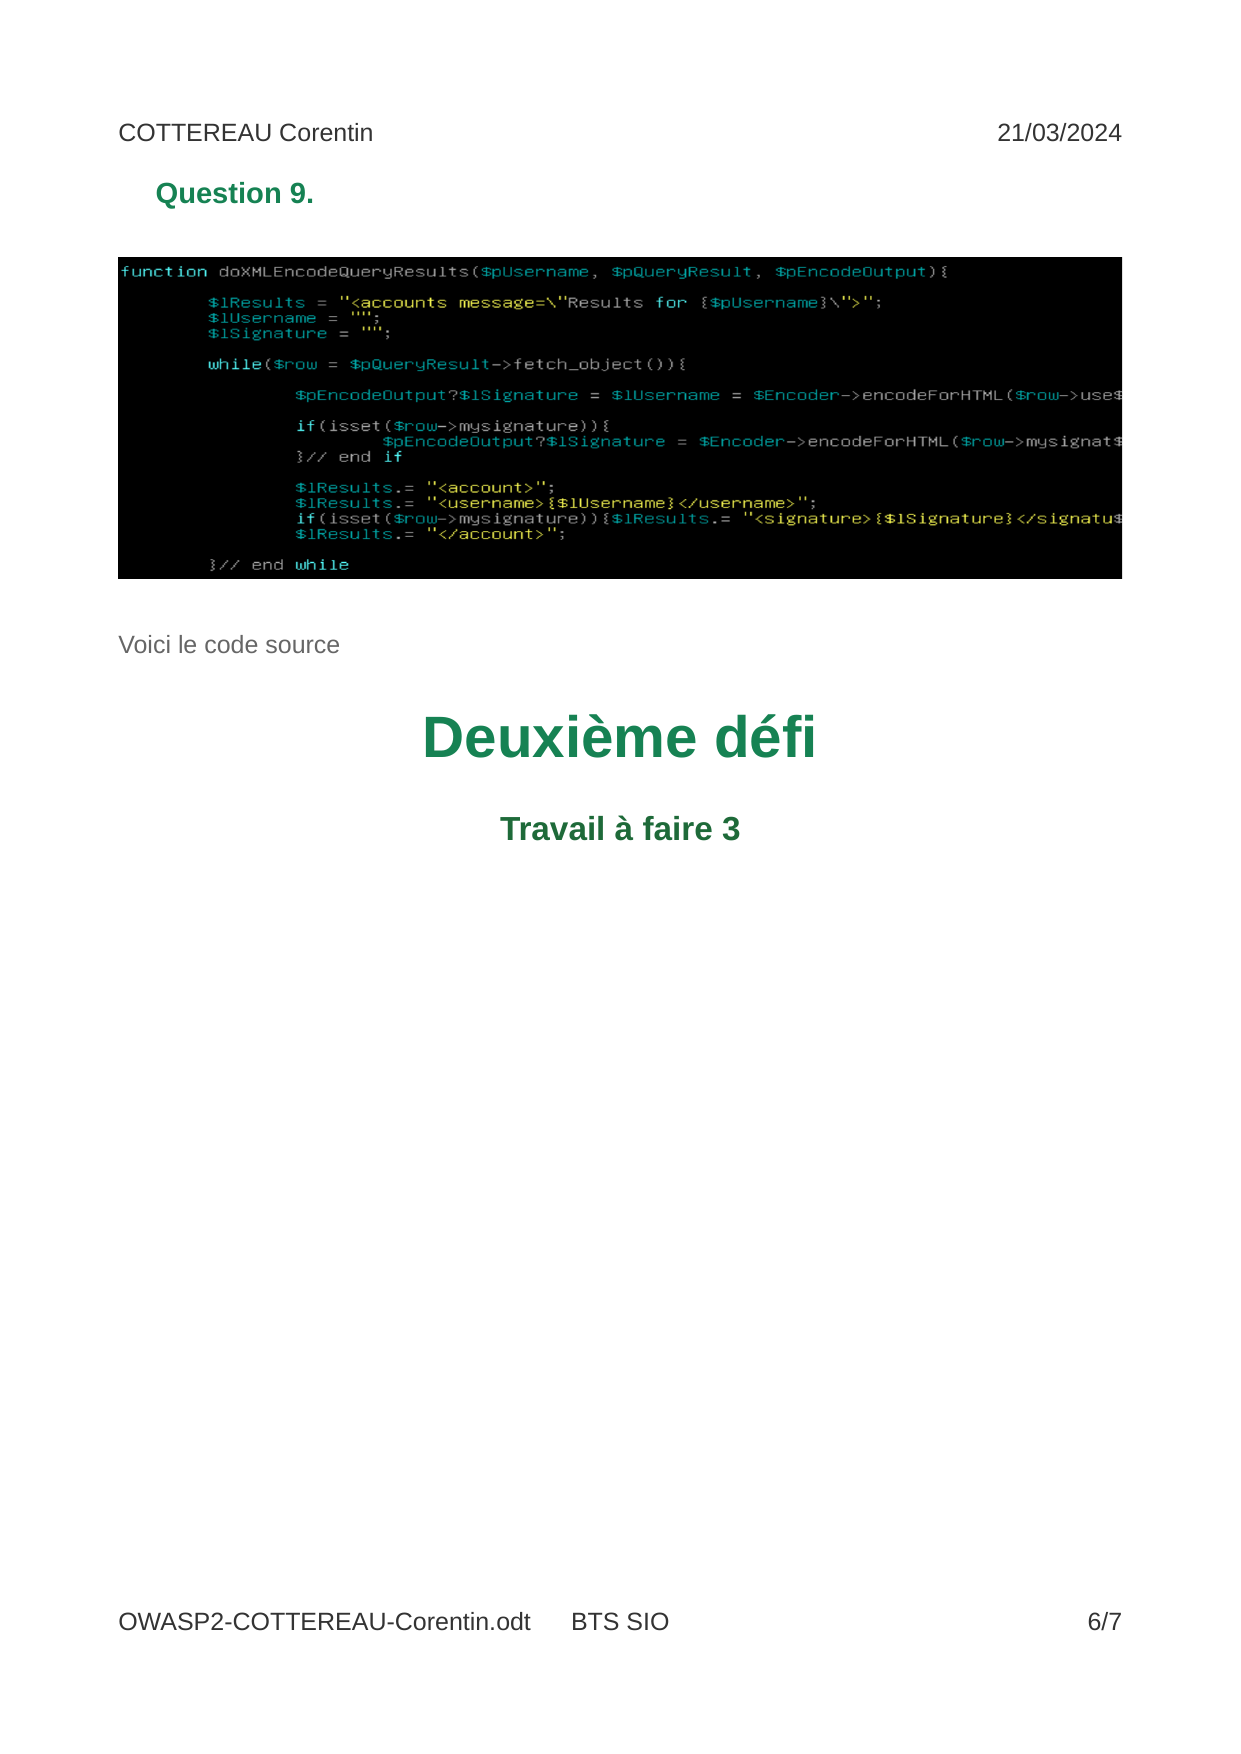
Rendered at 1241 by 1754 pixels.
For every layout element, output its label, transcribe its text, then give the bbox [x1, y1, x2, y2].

picture [118, 257, 1123, 579]
text Voici le code source [118, 630, 1122, 659]
title Deuxième défi [118, 703, 1122, 770]
text Travail à faire 3 [118, 809, 1122, 847]
